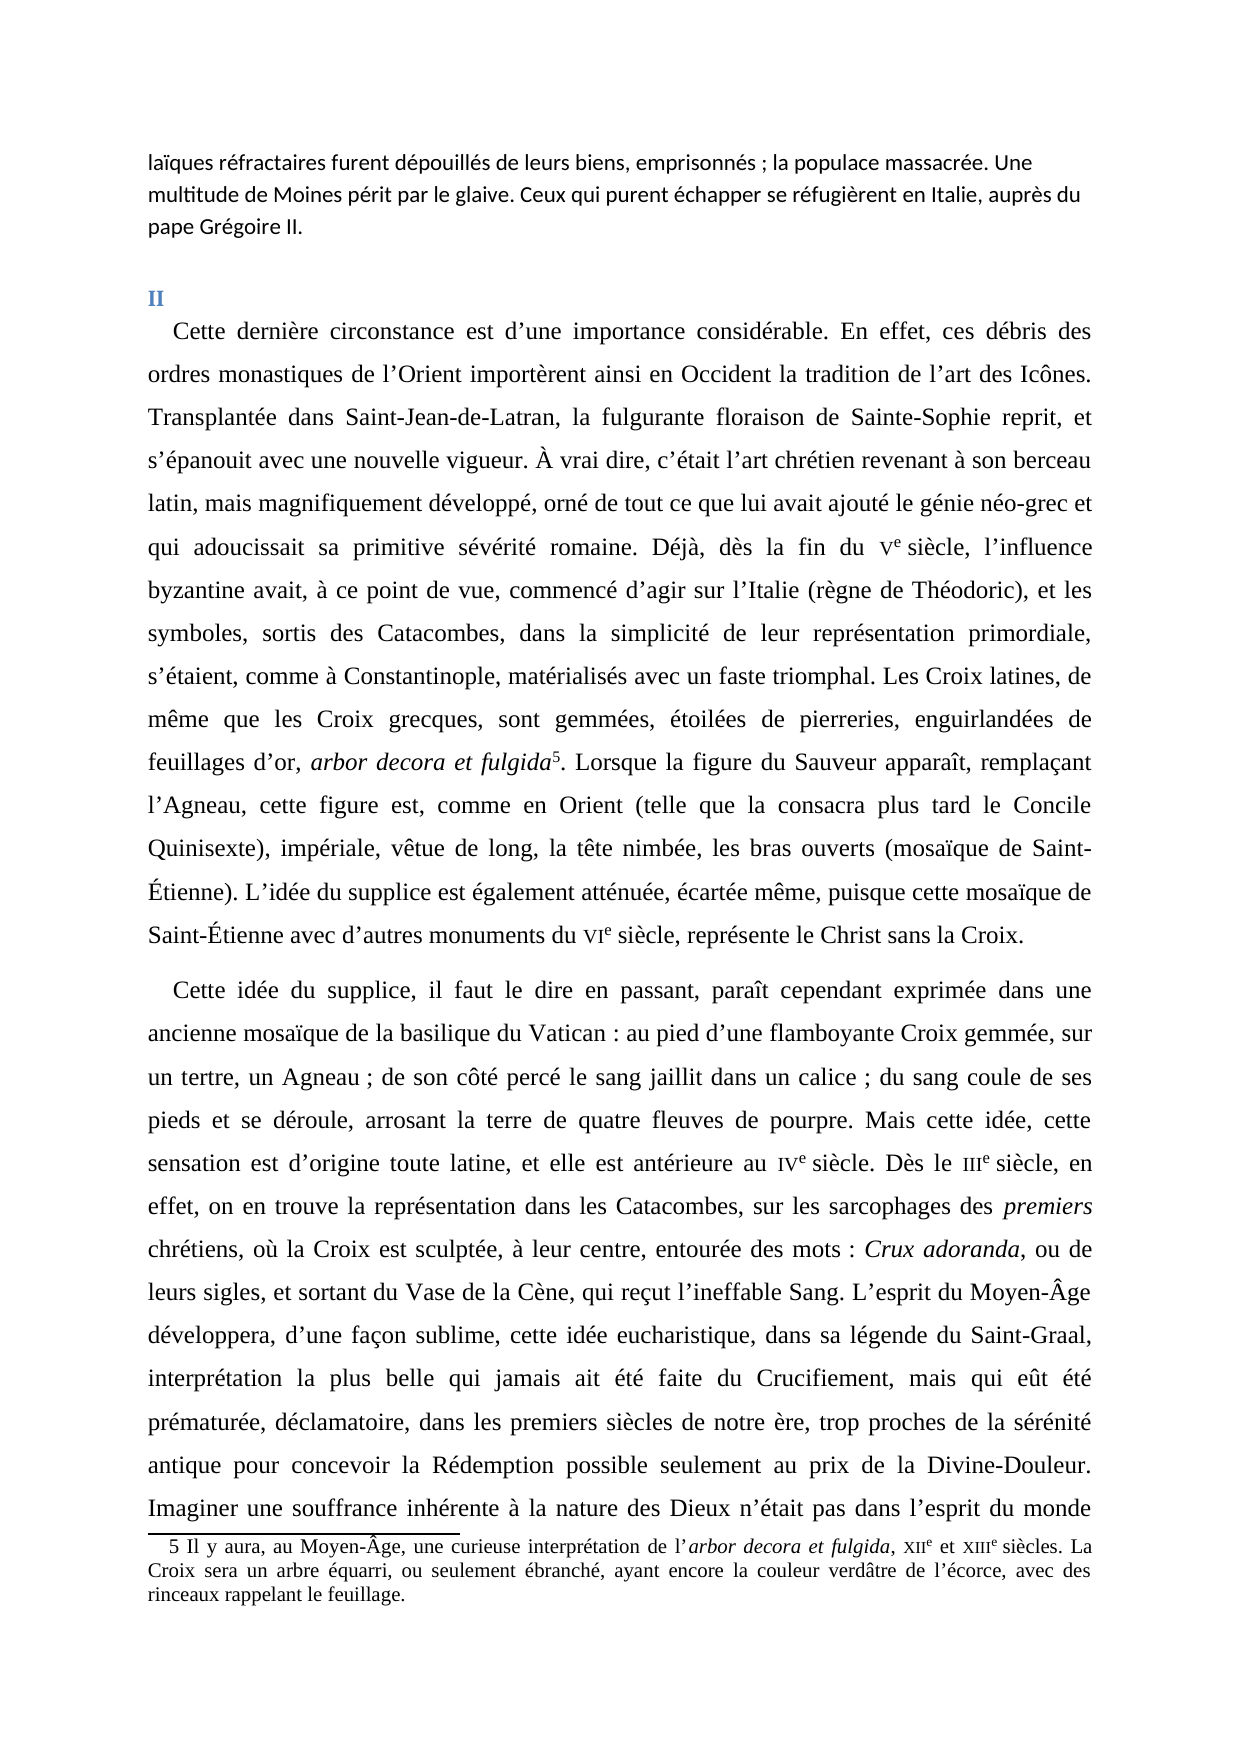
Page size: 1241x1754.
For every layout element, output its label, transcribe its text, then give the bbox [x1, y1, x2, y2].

text laïques réfractaires furent dépouillés de leurs biens, emprisonnés ; la populace massacrée. Une multitude de Moines périt par le glaive. Ceux qui purent échapper se réfugièrent en Italie, auprès du pape Grégoire II. [148, 148, 1093, 240]
subtitle II [148, 286, 1093, 312]
text Il y aura, au Moyen-Âge, une curieuse interprétation de l’arbor decora et fulgida, xiie et xiiie siècles. La Croix sera un arbre équarri, ou seulement ébranché, ayant encore la couleur verdâtre de l’écorce, avec des rinceaux rappelant le feuillage. [148, 1534, 1093, 1606]
text Cette idée du supplice, il faut le dire en passant, paraît cependant exprimée dans une ancienne mosaïque de la basilique du Vatican : au pied d’une flamboyante Croix gemmée, sur un tertre, un Agneau ; de son côté percé le sang jaillit dans un calice ; du sang coule de ses pieds et se déroule, arrosant la terre de quatre fleuves de pourpre. Mais cette idée, cette sensation est d’origine toute latine, et elle est antérieure au ive siècle. Dès le iiie siècle, en effet, on en trouve la représentation dans les Catacombes, sur les sarcophages des premiers chrétiens, où la Croix est sculptée, à leur centre, entourée des mots : Crux adoranda, ou de leurs sigles, et sortant du Vase de la Cène, qui reçut l’ineffable Sang. L’esprit du Moyen-Âge développera, d’une façon sublime, cette idée eucharistique, dans sa légende du Saint-Graal, interprétation la plus belle qui jamais ait été faite du Crucifiement, mais qui eût été prématurée, déclamatoire, dans les premiers siècles de notre ère, trop proches de la sérénité antique pour concevoir la Rédemption possible seulement au prix de la Divine-Douleur. Imaginer une souffrance inhérente à la nature des Dieux n’était pas dans l’esprit du monde [148, 975, 1093, 1522]
text Cette dernière circonstance est d’une importance considérable. En effet, ces débris des ordres monastiques de l’Orient importèrent ainsi en Occident la tradition de l’art des Icônes. Transplantée dans Saint-Jean-de-Latran, la fulgurante floraison de Sainte-Sophie reprit, et s’épanouit avec une nouvelle vigueur. À vrai dire, c’était l’art chrétien revenant à son berceau latin, mais magnifiquement développé, orné de tout ce que lui avait ajouté le génie néo-grec et qui adoucissait sa primitive sévérité romaine. Déjà, dès la fin du ve siècle, l’influence byzantine avait, à ce point de vue, commencé d’agir sur l’Italie (règne de Théodoric), et les symboles, sortis des Catacombes, dans la simplicité de leur représentation primordiale, s’étaient, comme à Constantinople, matérialisés avec un faste triomphal. Les Croix latines, de même que les Croix grecques, sont gemmées, étoilées de pierreries, enguirlandées de feuillages d’or, arbor decora et fulgida. Lorsque la figure du Sauveur apparaît, remplaçant l’Agneau, cette figure est, comme en Orient (telle que la consacra plus tard le Concile Quinisexte), impériale, vêtue de long, la tête nimbée, les bras ouverts (mosaïque de Saint-Étienne). L’idée du supplice est également atténuée, écartée même, puisque cette mosaïque de Saint-Étienne avec d’autres monuments du vie siècle, représente le Christ sans la Croix. [148, 316, 1093, 948]
